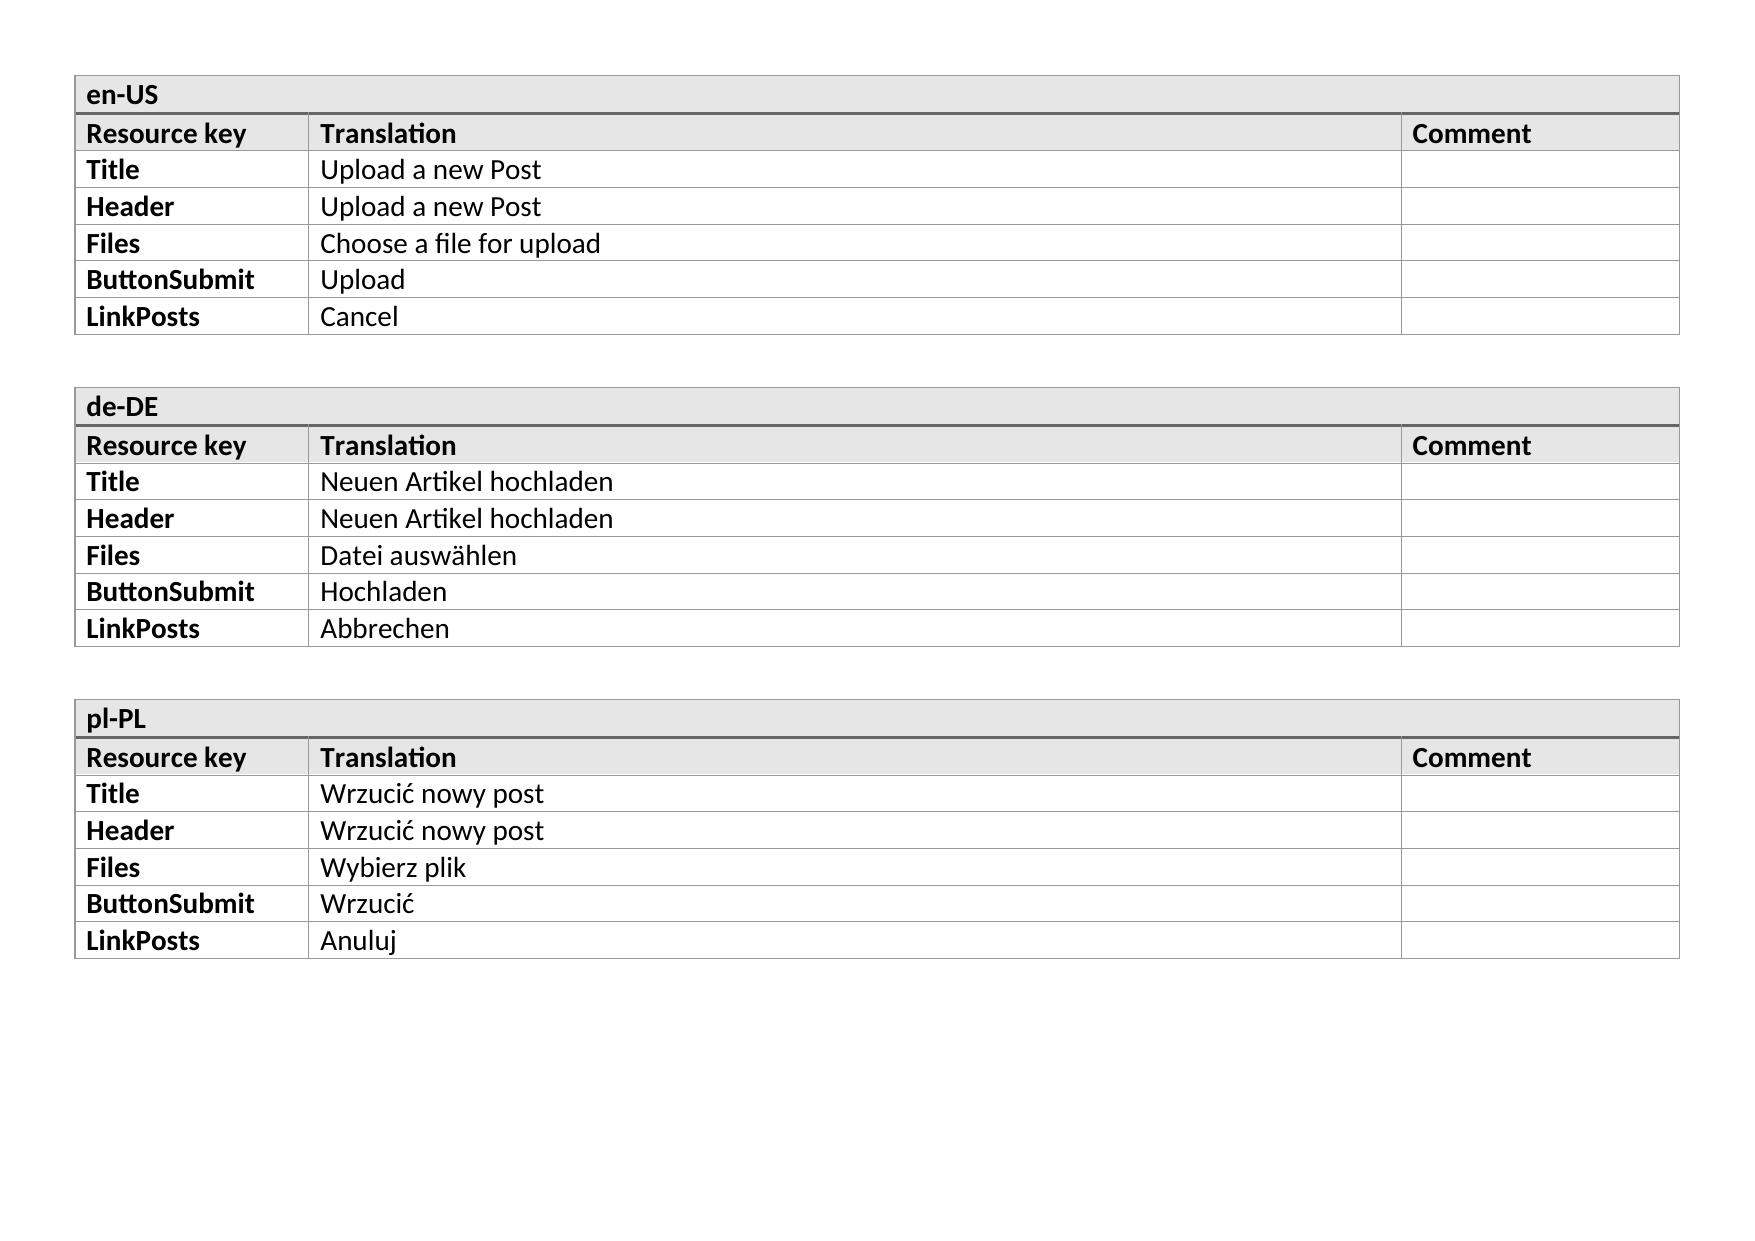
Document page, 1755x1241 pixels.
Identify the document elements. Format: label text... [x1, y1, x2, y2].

table_cell Comment [1402, 427, 1679, 462]
table_cell [1402, 537, 1679, 572]
table_cell Wrzucić nowy post [309, 776, 1401, 811]
table_cell [1402, 188, 1679, 224]
table_cell Title [76, 151, 308, 187]
table_cell ButtonSubmit [76, 261, 308, 297]
table_cell ButtonSubmit [76, 886, 308, 921]
table_cell Datei auswählen [309, 537, 1401, 572]
table_cell [1402, 464, 1679, 499]
table_cell ButtonSubmit [76, 574, 308, 609]
table_cell Choose a file for upload [309, 225, 1401, 260]
table_cell [1402, 812, 1679, 848]
table_cell Wrzucić nowy post [309, 812, 1401, 848]
table_cell Comment [1402, 739, 1679, 774]
table_cell Upload [309, 261, 1401, 297]
table_cell [1402, 849, 1679, 884]
table_cell LinkPosts [76, 610, 308, 646]
table_cell Header [76, 500, 308, 536]
table_cell Comment [1402, 115, 1679, 150]
table_cell [1402, 886, 1679, 921]
table_cell Translation [309, 115, 1401, 150]
table_cell [1402, 574, 1679, 609]
table_cell Anuluj [309, 922, 1401, 958]
table_cell Title [76, 464, 308, 499]
table_cell Files [76, 849, 308, 884]
table_cell Resource key [76, 115, 308, 150]
table_cell Title [76, 776, 308, 811]
table_cell Upload a new Post [309, 151, 1401, 187]
table_cell Neuen Artikel hochladen [309, 500, 1401, 536]
table_cell Cancel [309, 298, 1401, 334]
table_cell Upload a new Post [309, 188, 1401, 224]
table_cell Abbrechen [309, 610, 1401, 646]
table_cell Translation [309, 739, 1401, 774]
table_cell Hochladen [309, 574, 1401, 609]
table_cell [1402, 776, 1679, 811]
table_cell [1402, 151, 1679, 187]
table_cell [1402, 610, 1679, 646]
table_header de-DE [76, 388, 1679, 424]
table_cell Header [76, 812, 308, 848]
table_cell [1402, 298, 1679, 334]
table_cell [1402, 922, 1679, 958]
table_cell Neuen Artikel hochladen [309, 464, 1401, 499]
table_cell LinkPosts [76, 298, 308, 334]
table_cell Wybierz plik [309, 849, 1401, 884]
table_cell Files [76, 225, 308, 260]
table_cell [1402, 261, 1679, 297]
table_cell Header [76, 188, 308, 224]
table_cell Translation [309, 427, 1401, 462]
table_cell Wrzucić [309, 886, 1401, 921]
table_header en-US [76, 76, 1679, 112]
table_cell Resource key [76, 427, 308, 462]
table_cell [1402, 500, 1679, 536]
table_cell LinkPosts [76, 922, 308, 958]
table_cell Files [76, 537, 308, 572]
table_cell Resource key [76, 739, 308, 774]
table_header pl-PL [76, 700, 1679, 736]
table_cell [1402, 225, 1679, 260]
